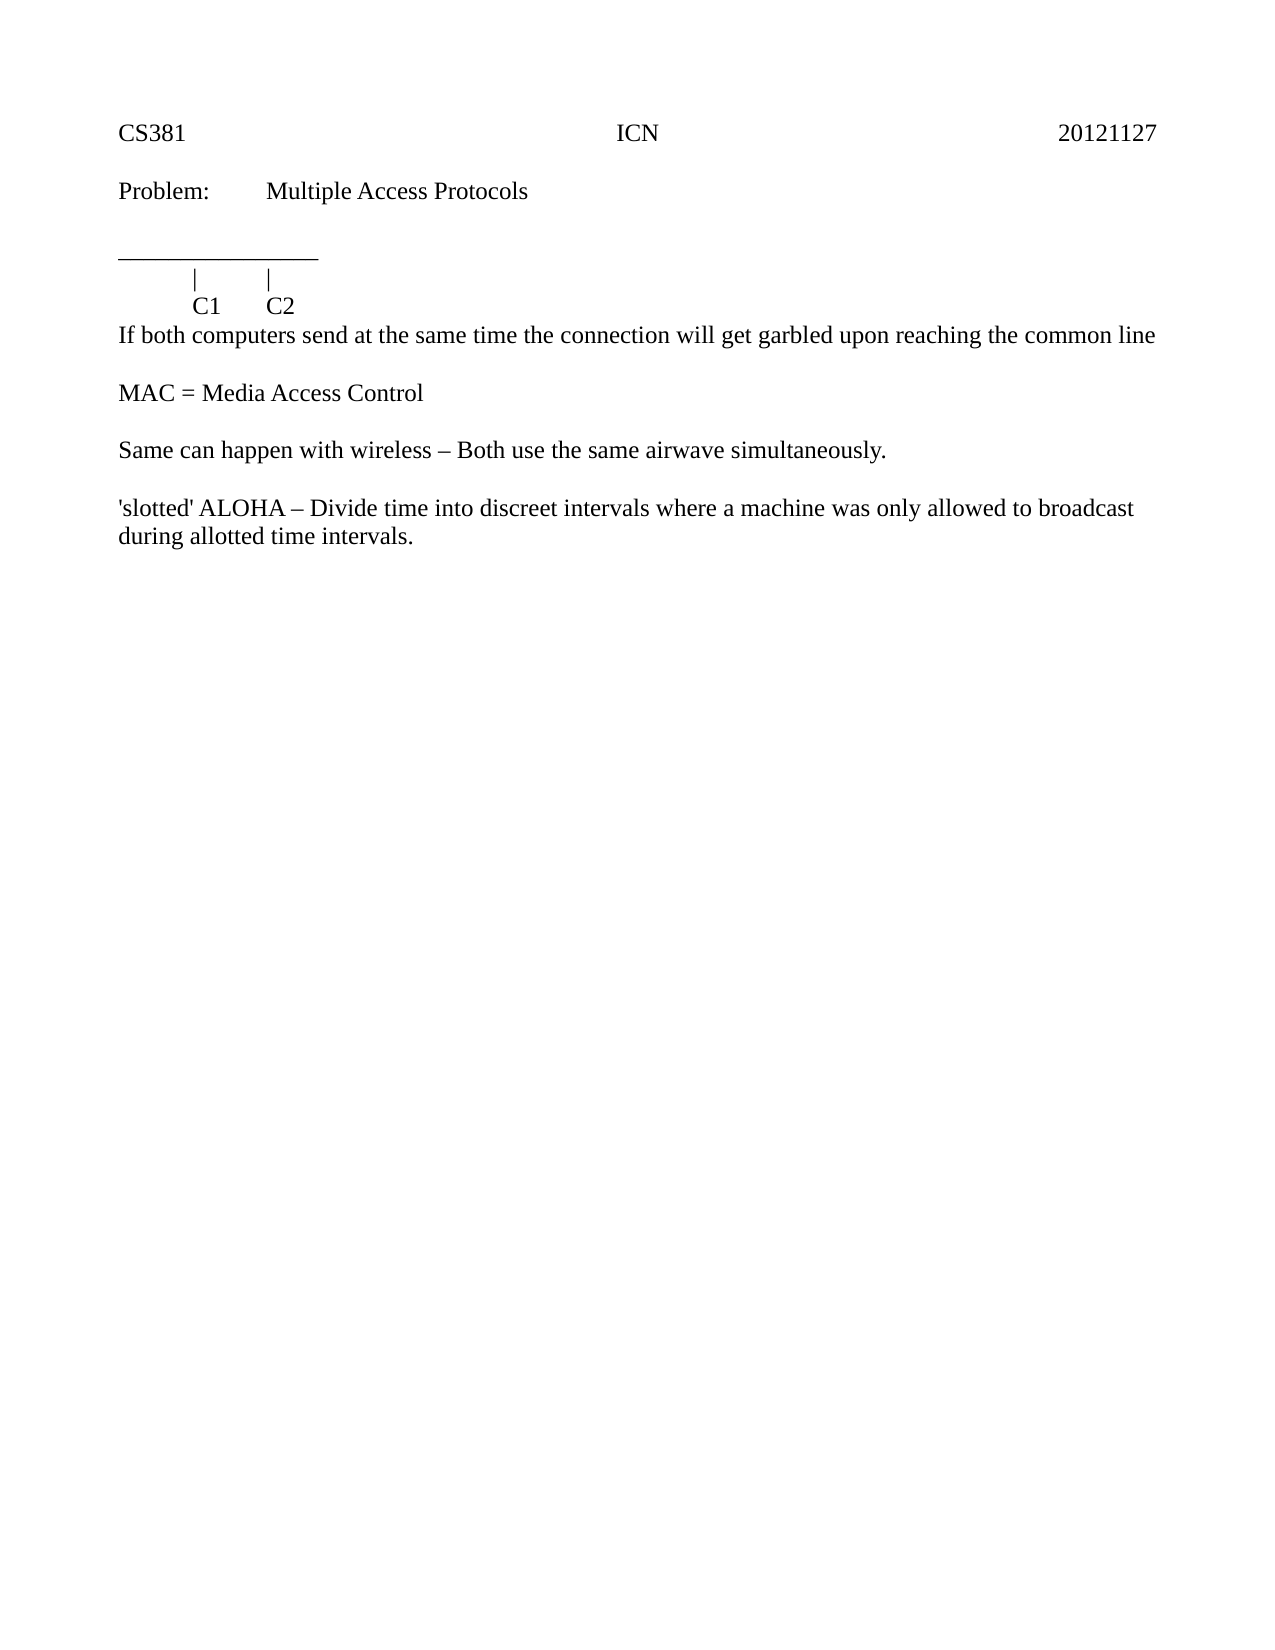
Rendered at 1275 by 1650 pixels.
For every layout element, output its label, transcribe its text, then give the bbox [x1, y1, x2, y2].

text MAC = Media Access Control [118, 378, 1157, 406]
text 'slotted' ALOHA – Divide time into discreet intervals where a machine was only allowed to broadcast during allotted time intervals. [118, 493, 1157, 550]
text C1 C2 [118, 291, 1157, 320]
text Same can happen with wireless – Both use the same airwave simultaneously. [118, 435, 1157, 464]
text If both computers send at the same time the connection will get garbled upon reaching the common line [118, 320, 1157, 349]
text ________________ [118, 234, 1157, 263]
text Problem: Multiple Access Protocols [118, 176, 1157, 205]
text | | [118, 263, 1157, 291]
